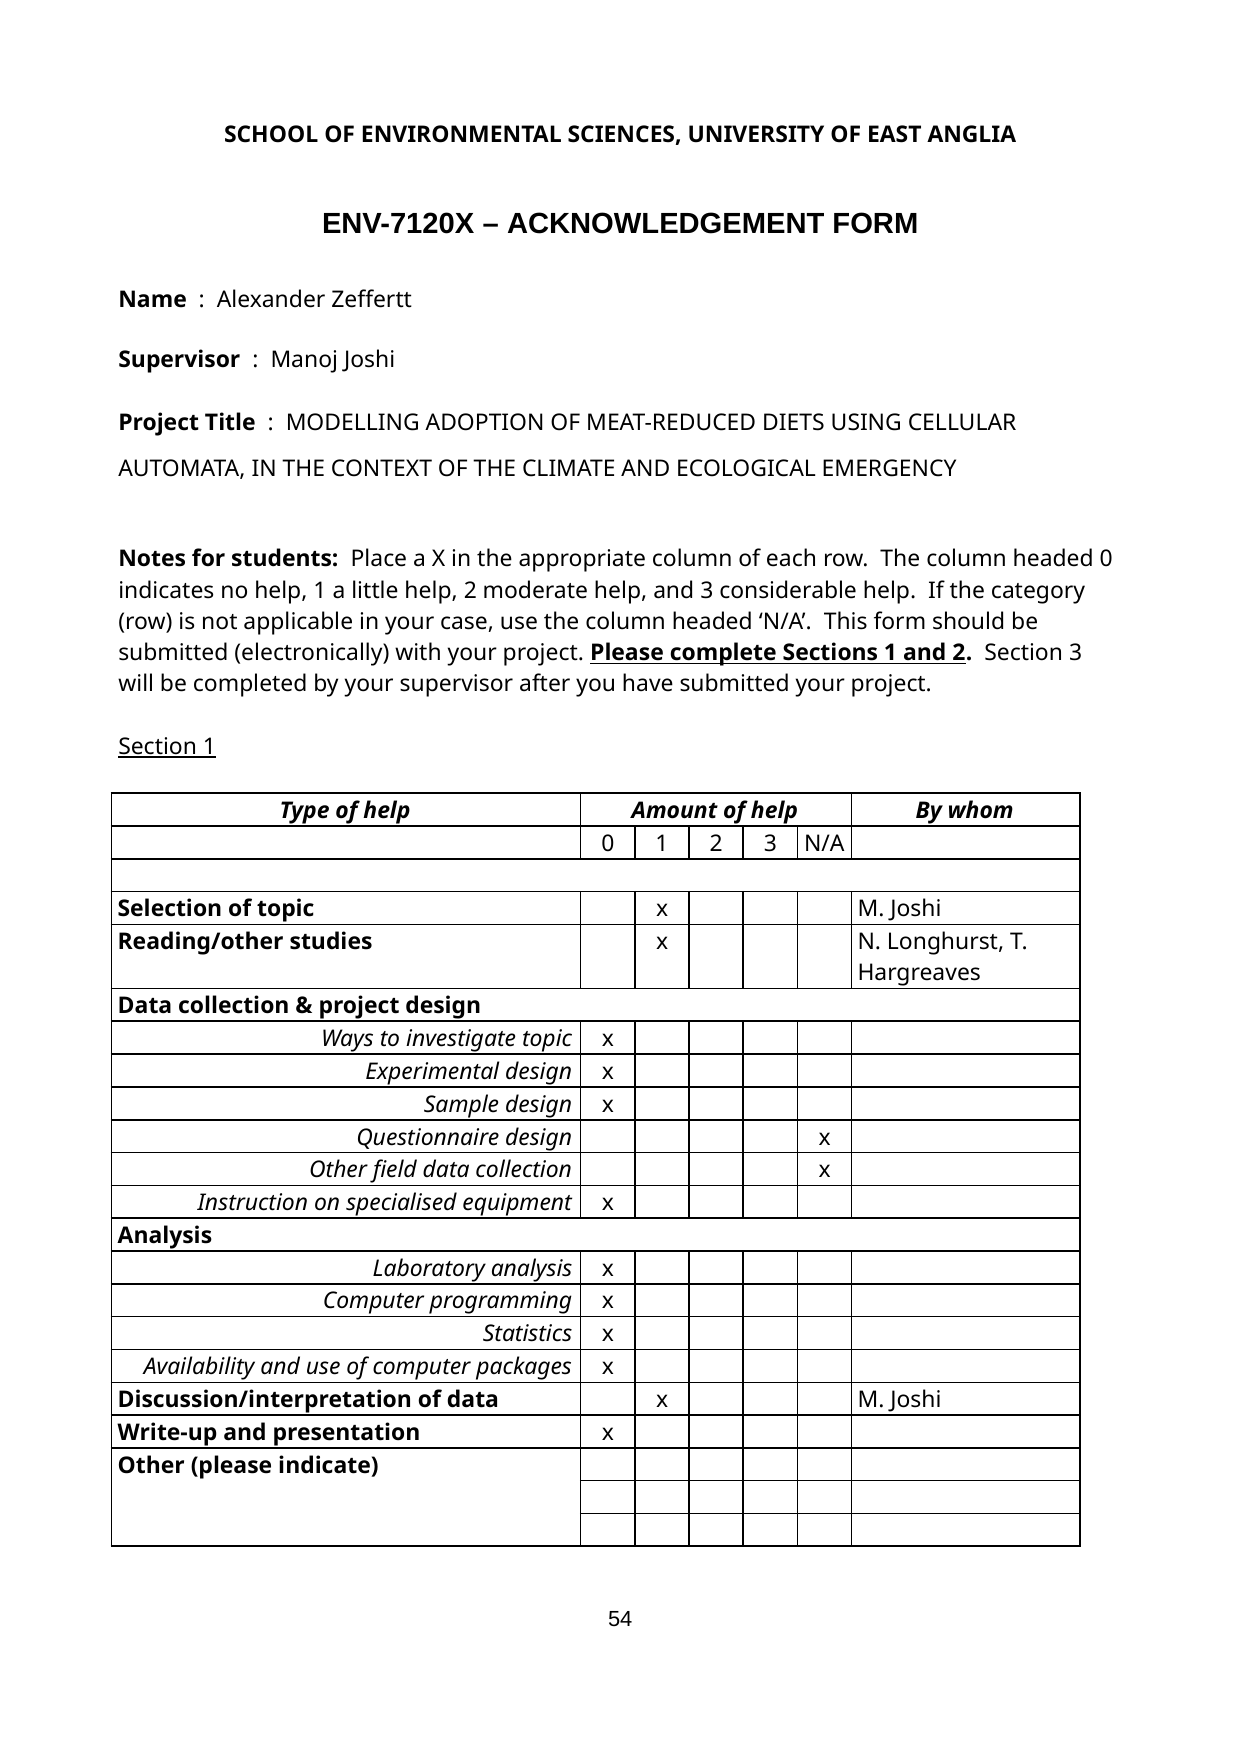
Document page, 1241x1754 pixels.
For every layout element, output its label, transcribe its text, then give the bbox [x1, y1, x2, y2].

table_cell [636, 1416, 688, 1447]
table_cell [112, 860, 1079, 891]
table_cell [636, 1055, 688, 1086]
table_cell [690, 1252, 742, 1283]
table_cell x [798, 1153, 851, 1184]
table_cell [744, 1121, 797, 1152]
table_cell [744, 1055, 797, 1086]
table_cell [690, 1153, 742, 1184]
table_cell Instruction on specialised equipment [112, 1186, 580, 1217]
table_cell x [581, 1252, 634, 1283]
table_cell x [581, 1285, 634, 1316]
table_cell x [636, 925, 688, 988]
table_cell [852, 1121, 1079, 1152]
table_cell [581, 892, 634, 923]
table_cell [798, 1317, 851, 1348]
table_cell [636, 1350, 688, 1381]
table_cell [744, 1317, 797, 1348]
table_cell [581, 1481, 634, 1513]
table_cell [690, 1449, 742, 1480]
text Supervisor : Manoj Joshi [118, 343, 1122, 374]
table_cell [744, 1186, 797, 1217]
table_cell [798, 1186, 851, 1217]
table_cell [636, 1153, 688, 1184]
table_cell [636, 1186, 688, 1217]
table_cell [690, 1350, 742, 1381]
table_cell N/A [798, 827, 851, 858]
table_cell 1 [636, 827, 688, 858]
table_cell [581, 1383, 634, 1414]
table_cell Sample design [112, 1088, 580, 1119]
table_cell Other field data collection [112, 1153, 580, 1184]
table_cell [798, 1055, 851, 1086]
table_cell x [798, 1121, 851, 1152]
table_cell [690, 1022, 742, 1053]
table_cell [744, 892, 797, 923]
table_cell [581, 1449, 634, 1480]
table_cell [581, 1153, 634, 1184]
table_cell [852, 1481, 1079, 1513]
table_cell [744, 1449, 797, 1480]
table_cell [112, 1513, 580, 1545]
table_cell [744, 1252, 797, 1283]
subtitle ENV-7120X – ACKNOWLEDGEMENT FORM [118, 206, 1122, 239]
table_cell [744, 1088, 797, 1119]
table_cell Data collection & project design [112, 989, 1079, 1020]
table_cell [798, 1449, 851, 1480]
table_cell [852, 1088, 1079, 1119]
table_cell [744, 925, 797, 988]
table_cell [690, 1383, 742, 1414]
table_cell [798, 1088, 851, 1119]
table_cell [852, 1055, 1079, 1086]
table_cell Analysis [112, 1219, 1079, 1250]
table_cell [744, 1481, 797, 1513]
table_cell [798, 1514, 851, 1545]
text Notes for students: Place a X in the appropriate column of each row. The column headed 0 indicates no help, 1 a little help, 2 moderate help, and 3 considerable help. If the category (row) is not applicable in your case, use the column headed ‘N/A’. This form should be submitted (electronically) with your project. Please complete Sections 1 and 2. Section 3 will be completed by your supervisor after you have submitted your project. [118, 542, 1122, 698]
table_cell Experimental design [112, 1055, 580, 1086]
table_cell [636, 1481, 688, 1513]
table_cell [581, 1121, 634, 1152]
table_cell x [581, 1022, 634, 1053]
table_cell [690, 1121, 742, 1152]
table_cell [852, 1350, 1079, 1381]
table_cell [744, 1285, 797, 1316]
table_header By whom [852, 794, 1079, 825]
table_cell [636, 1252, 688, 1283]
text Name : Alexander Zeffertt [118, 283, 1122, 314]
table_cell Questionnaire design [112, 1121, 580, 1152]
table_cell Availability and use of computer packages [112, 1350, 580, 1381]
table_cell [744, 1022, 797, 1053]
table_cell [690, 1055, 742, 1086]
table_cell Other (please indicate) [112, 1449, 580, 1480]
table_cell [690, 1416, 742, 1447]
table_cell [744, 1153, 797, 1184]
table_cell [690, 1481, 742, 1513]
table_cell M. Joshi [852, 892, 1079, 923]
table_cell [852, 1416, 1079, 1447]
table_cell 0 [581, 827, 634, 858]
table_cell [798, 1416, 851, 1447]
table_cell [112, 827, 580, 858]
table_cell Computer programming [112, 1285, 580, 1316]
table_cell [690, 1186, 742, 1217]
text SCHOOL OF ENVIRONMENTAL SCIENCES, UNIVERSITY OF EAST ANGLIA [118, 118, 1122, 149]
table_header Amount of help [581, 794, 851, 825]
table_cell [690, 1514, 742, 1545]
table_cell Statistics [112, 1317, 580, 1348]
table_cell [852, 827, 1079, 858]
table_cell [852, 1252, 1079, 1283]
table_cell 2 [690, 827, 742, 858]
table_cell [690, 925, 742, 988]
table_cell [112, 1480, 580, 1513]
table_cell [798, 925, 851, 988]
table_cell [798, 1285, 851, 1316]
table_cell [798, 1481, 851, 1513]
table_cell [581, 1514, 634, 1545]
table_cell [636, 1317, 688, 1348]
table_cell x [636, 892, 688, 923]
table_cell M. Joshi [852, 1383, 1079, 1414]
table_cell [852, 1317, 1079, 1348]
table_cell [744, 1383, 797, 1414]
table_cell [852, 1153, 1079, 1184]
text Section 1 [118, 730, 1122, 761]
table_cell x [581, 1055, 634, 1086]
table_cell x [581, 1088, 634, 1119]
table_cell [744, 1514, 797, 1545]
table_cell [744, 1416, 797, 1447]
table_cell [798, 1252, 851, 1283]
table_cell [690, 1088, 742, 1119]
table_cell x [581, 1350, 634, 1381]
table_cell [636, 1088, 688, 1119]
table_cell Laboratory analysis [112, 1252, 580, 1283]
table_cell Selection of topic [112, 892, 580, 923]
table_cell N. Longhurst, T. Hargreaves [852, 925, 1079, 988]
table_cell [690, 1285, 742, 1316]
table_cell [852, 1285, 1079, 1316]
table_cell x [581, 1317, 634, 1348]
table_cell [636, 1022, 688, 1053]
table_cell [798, 1350, 851, 1381]
table_cell [852, 1514, 1079, 1545]
table_cell [690, 1317, 742, 1348]
table_header Type of help [112, 794, 580, 825]
table_cell x [581, 1416, 634, 1447]
table_cell [798, 892, 851, 923]
table_cell [636, 1514, 688, 1545]
table_cell Reading/other studies [112, 925, 580, 988]
table_cell [636, 1449, 688, 1480]
table_cell x [636, 1383, 688, 1414]
table_cell Write-up and presentation [112, 1416, 580, 1447]
table_cell [852, 1186, 1079, 1217]
table_cell Ways to investigate topic [112, 1022, 580, 1053]
table_cell [636, 1285, 688, 1316]
table_cell 3 [744, 827, 797, 858]
table_cell [852, 1022, 1079, 1053]
table_cell [744, 1350, 797, 1381]
text Project Title : MODELLING ADOPTION OF MEAT-REDUCED DIETS USING CELLULAR AUTOMATA, IN THE CONTEXT OF THE CLIMATE AND ECOLOGICAL EMERGENCY [118, 405, 1122, 483]
table_cell [798, 1383, 851, 1414]
table_cell x [581, 1186, 634, 1217]
table_cell [798, 1022, 851, 1053]
table_cell [852, 1449, 1079, 1480]
table_cell [581, 925, 634, 988]
table_cell [636, 1121, 688, 1152]
table_cell [690, 892, 742, 923]
table_cell Discussion/interpretation of data [112, 1383, 580, 1414]
